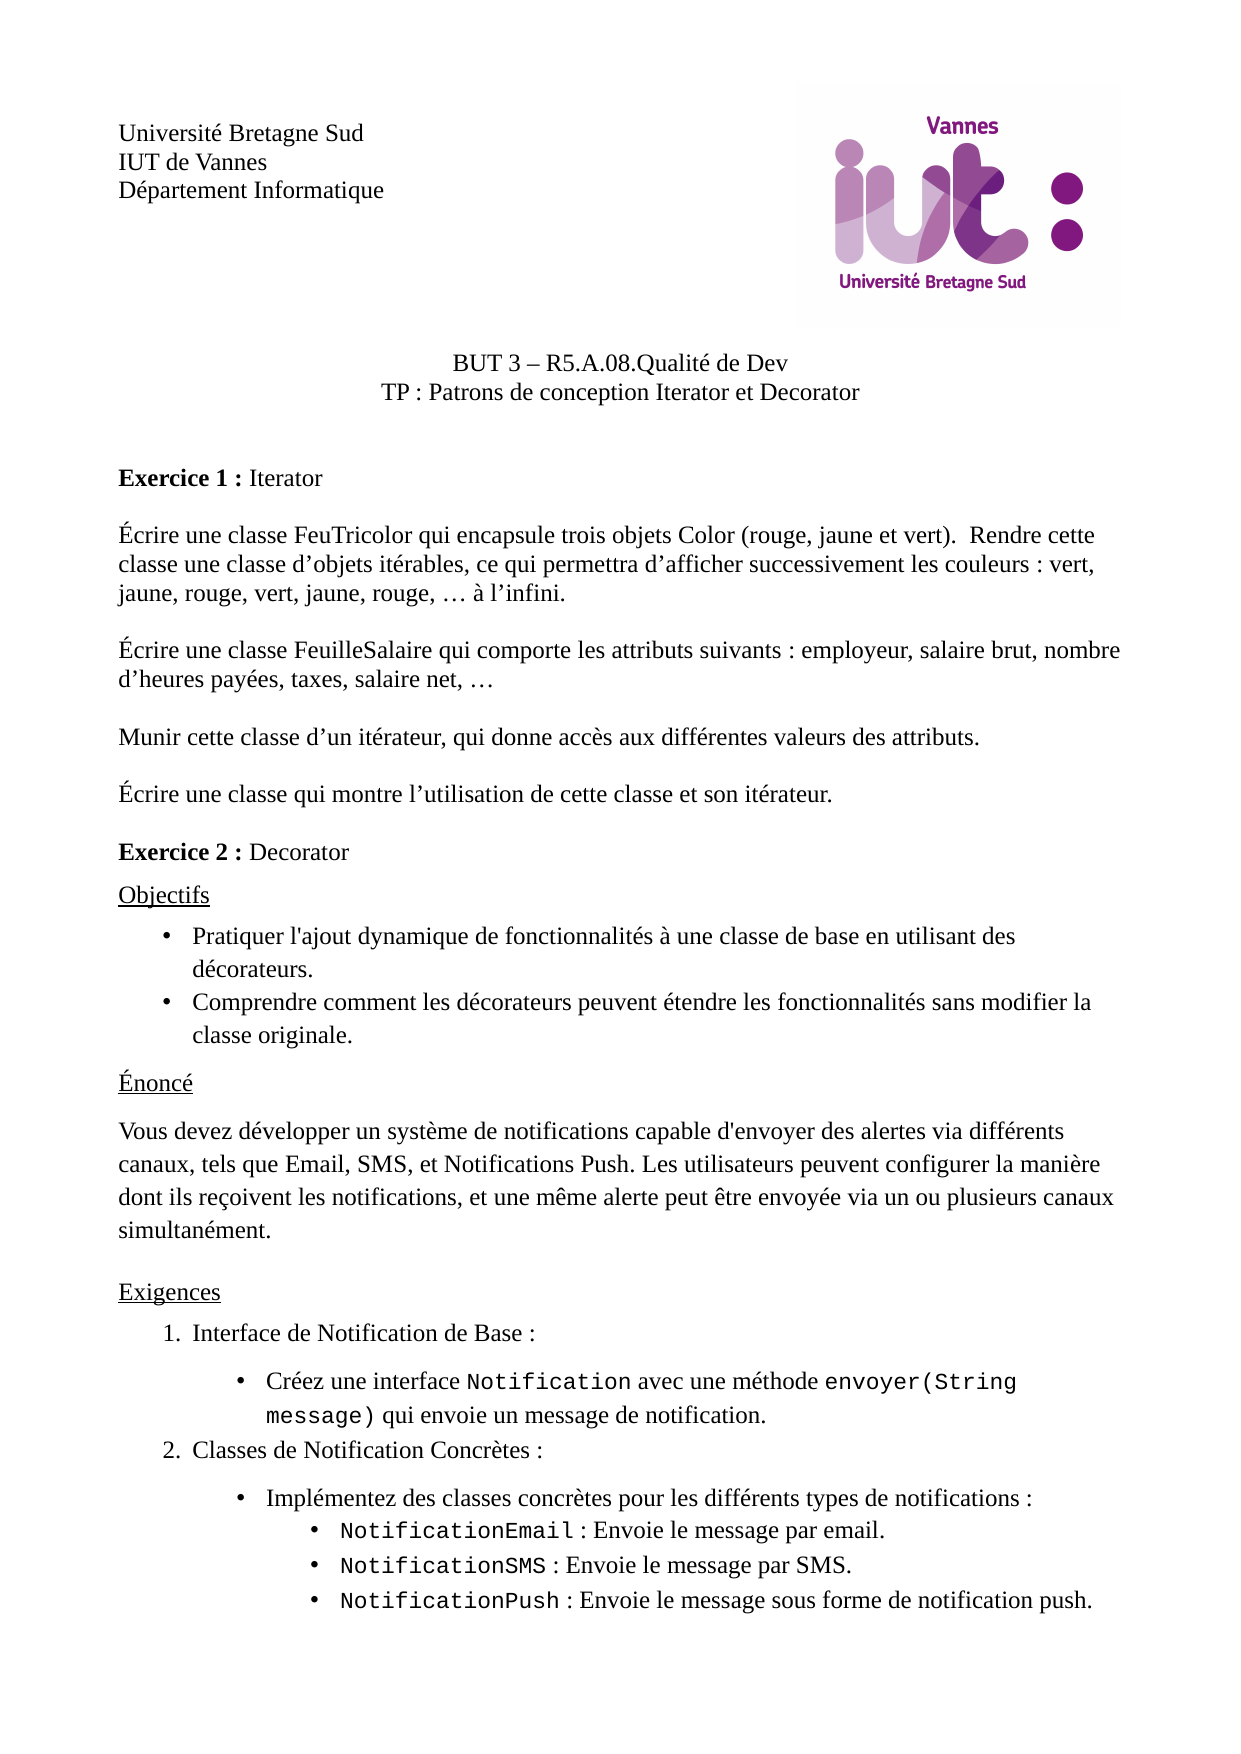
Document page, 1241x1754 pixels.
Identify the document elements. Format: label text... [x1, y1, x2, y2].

subtitle Exigences [118, 1277, 1122, 1306]
text Université Bretagne Sud [118, 118, 796, 147]
picture [796, 82, 1122, 327]
text Écrire une classe qui montre l’utilisation de cette classe et son itérateur. [118, 779, 1122, 808]
list Classes de Notification Concrètes : [162, 1435, 1122, 1464]
list Interface de Notification de Base : [162, 1318, 1122, 1347]
list NotificationEmail : Envoie le message par email. [310, 1516, 1122, 1546]
list Créez une interface Notification avec une méthode envoyer(String message) qui envoie un message de notification. [236, 1366, 1122, 1431]
text Département Informatique [118, 176, 796, 204]
text Énoncé [118, 1068, 1122, 1097]
list Comprendre comment les décorateurs peuvent étendre les fonctionnalités sans modifier la classe originale. [162, 987, 1122, 1049]
list Pratiquer l'ajout dynamique de fonctionnalités à une classe de base en utilisant des décorateurs. [162, 921, 1122, 983]
text Vous devez développer un système de notifications capable d'envoyer des alertes via différents canaux, tels que Email, SMS, et Notifications Push. Les utilisateurs peuvent configurer la manière dont ils reçoivent les notifications, et une même alerte peut être envoyée via un ou plusieurs canaux simultanément. [118, 1116, 1122, 1243]
text Exercice 2 : Decorator [118, 837, 1122, 866]
text TP : Patrons de conception Iterator et Decorator [118, 377, 1122, 406]
text Exercice 1 : Iterator [118, 463, 1122, 492]
text Écrire une classe FeuTricolor qui encapsule trois objets Color (rouge, jaune et vert). Rendre cette classe une classe d’objets itérables, ce qui permettra d’afficher successivement les couleurs : vert, jaune, rouge, vert, jaune, rouge, … à l’infini. [118, 521, 1122, 607]
list NotificationPush : Envoie le message sous forme de notification push. [310, 1585, 1122, 1615]
subtitle Objectifs [118, 880, 1122, 909]
text BUT 3 – R5.A.08.Qualité de Dev [118, 348, 1122, 377]
text IUT de Vannes [118, 147, 796, 176]
text Munir cette classe d’un itérateur, qui donne accès aux différentes valeurs des attributs. [118, 722, 1122, 751]
text Écrire une classe FeuilleSalaire qui comporte les attributs suivants : employeur, salaire brut, nombre d’heures payées, taxes, salaire net, … [118, 636, 1122, 693]
list Implémentez des classes concrètes pour les différents types de notifications : [236, 1483, 1122, 1511]
list NotificationSMS : Envoie le message par SMS. [310, 1550, 1122, 1581]
